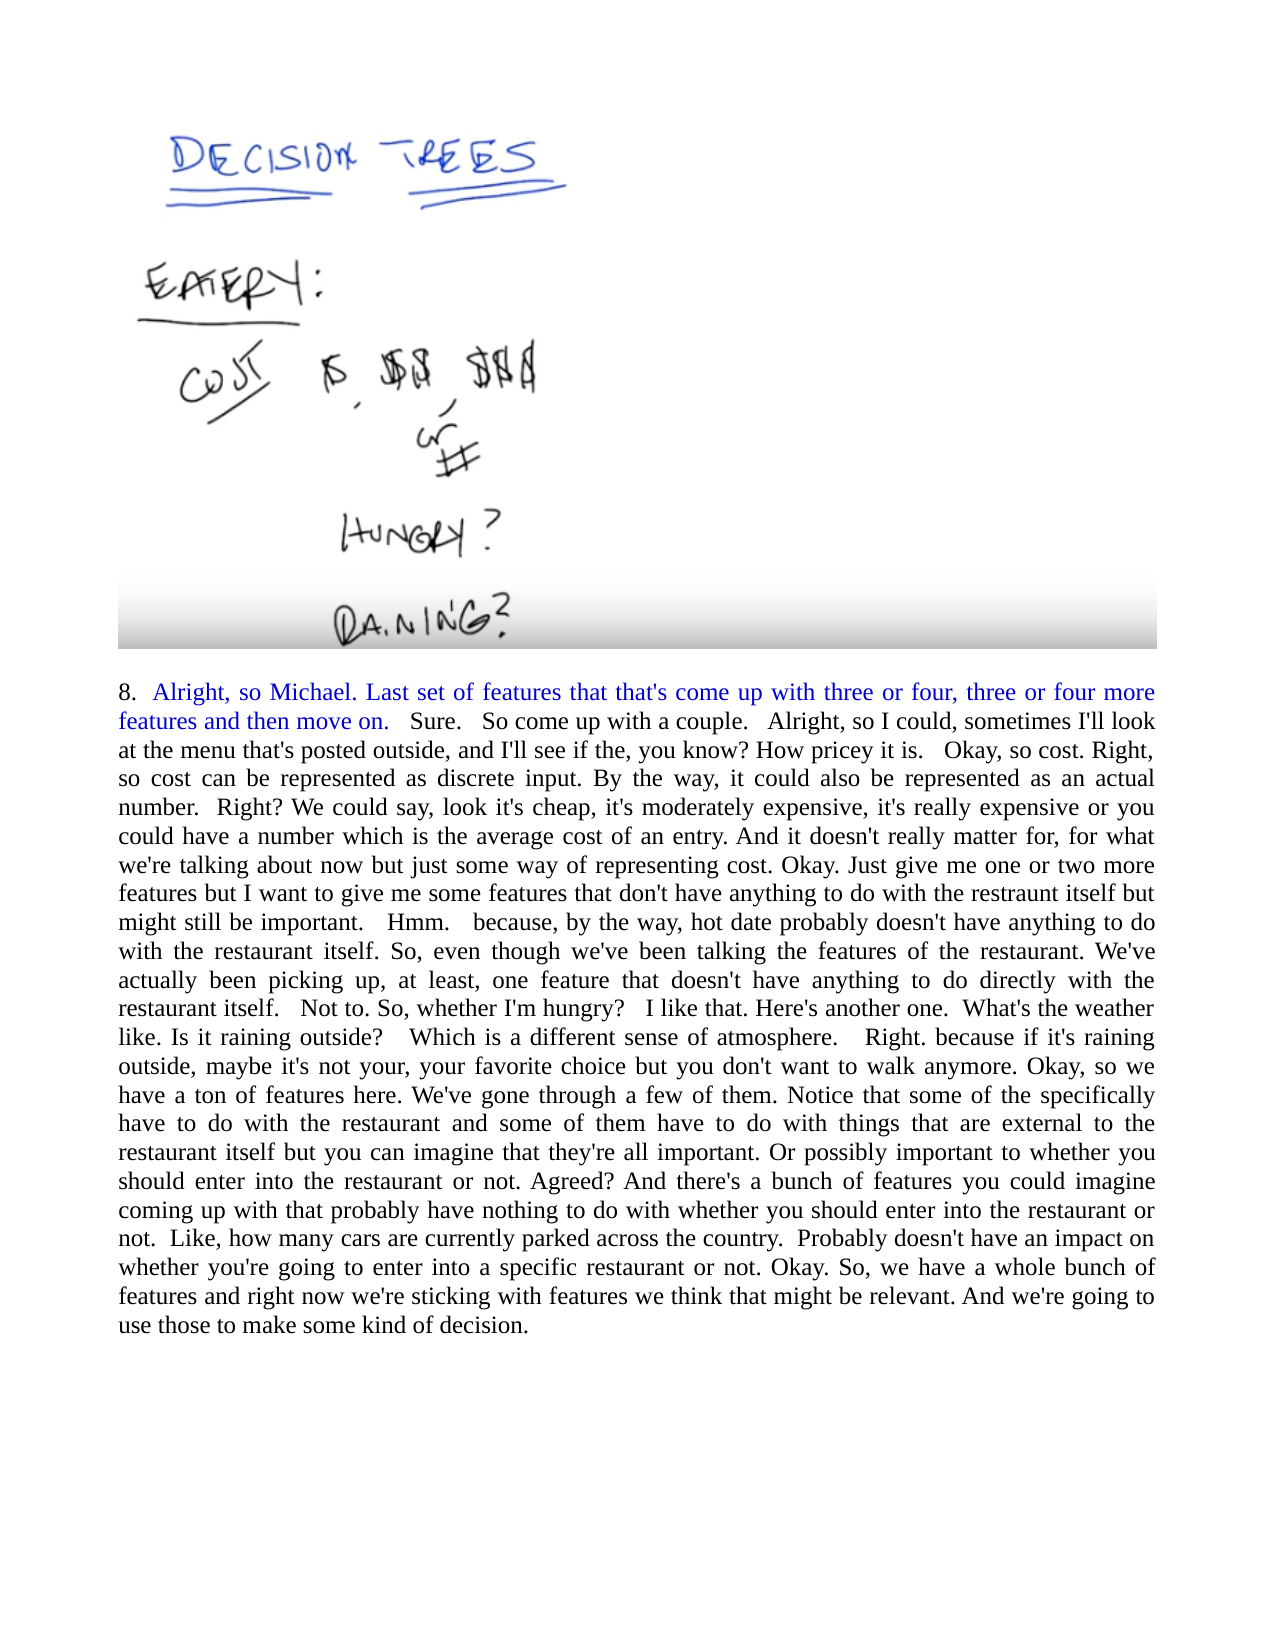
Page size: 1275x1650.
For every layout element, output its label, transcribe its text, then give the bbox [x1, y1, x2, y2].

picture [118, 118, 1157, 649]
text 8. Alright, so Michael. Last set of features that that's come up with three or four, three or four more features and then move on. Sure. So come up with a couple. Alright, so I could, sometimes I'll look at the menu that's posted outside, and I'll see if the, you know? How pricey it is. Okay, so cost. Right, so cost can be represented as discrete input. By the way, it could also be represented as an actual number. Right? We could say, look it's cheap, it's moderately expensive, it's really expensive or you could have a number which is the average cost of an entry. And it doesn't really matter for, for what we're talking about now but just some way of representing cost. Okay. Just give me one or two more features but I want to give me some features that don't have anything to do with the restraunt itself but might still be important. Hmm. because, by the way, hot date probably doesn't have anything to do with the restaurant itself. So, even though we've been talking the features of the restaurant. We've actually been picking up, at least, one feature that doesn't have anything to do directly with the restaurant itself. Not to. So, whether I'm hungry? I like that. Here's another one. What's the weather like. Is it raining outside? Which is a different sense of atmosphere. Right. because if it's raining outside, maybe it's not your, your favorite choice but you don't want to walk anymore. Okay, so we have a ton of features here. We've gone through a few of them. Notice that some of the specifically have to do with the restaurant and some of them have to do with things that are external to the restaurant itself but you can imagine that they're all important. Or possibly important to whether you should enter into the restaurant or not. Agreed? And there's a bunch of features you could imagine coming up with that probably have nothing to do with whether you should enter into the restaurant or not. Like, how many cars are currently parked across the country. Probably doesn't have an impact on whether you're going to enter into a specific restaurant or not. Okay. So, we have a whole bunch of features and right now we're sticking with features we think that might be relevant. And we're going to use those to make some kind of decision. [118, 677, 1157, 1338]
